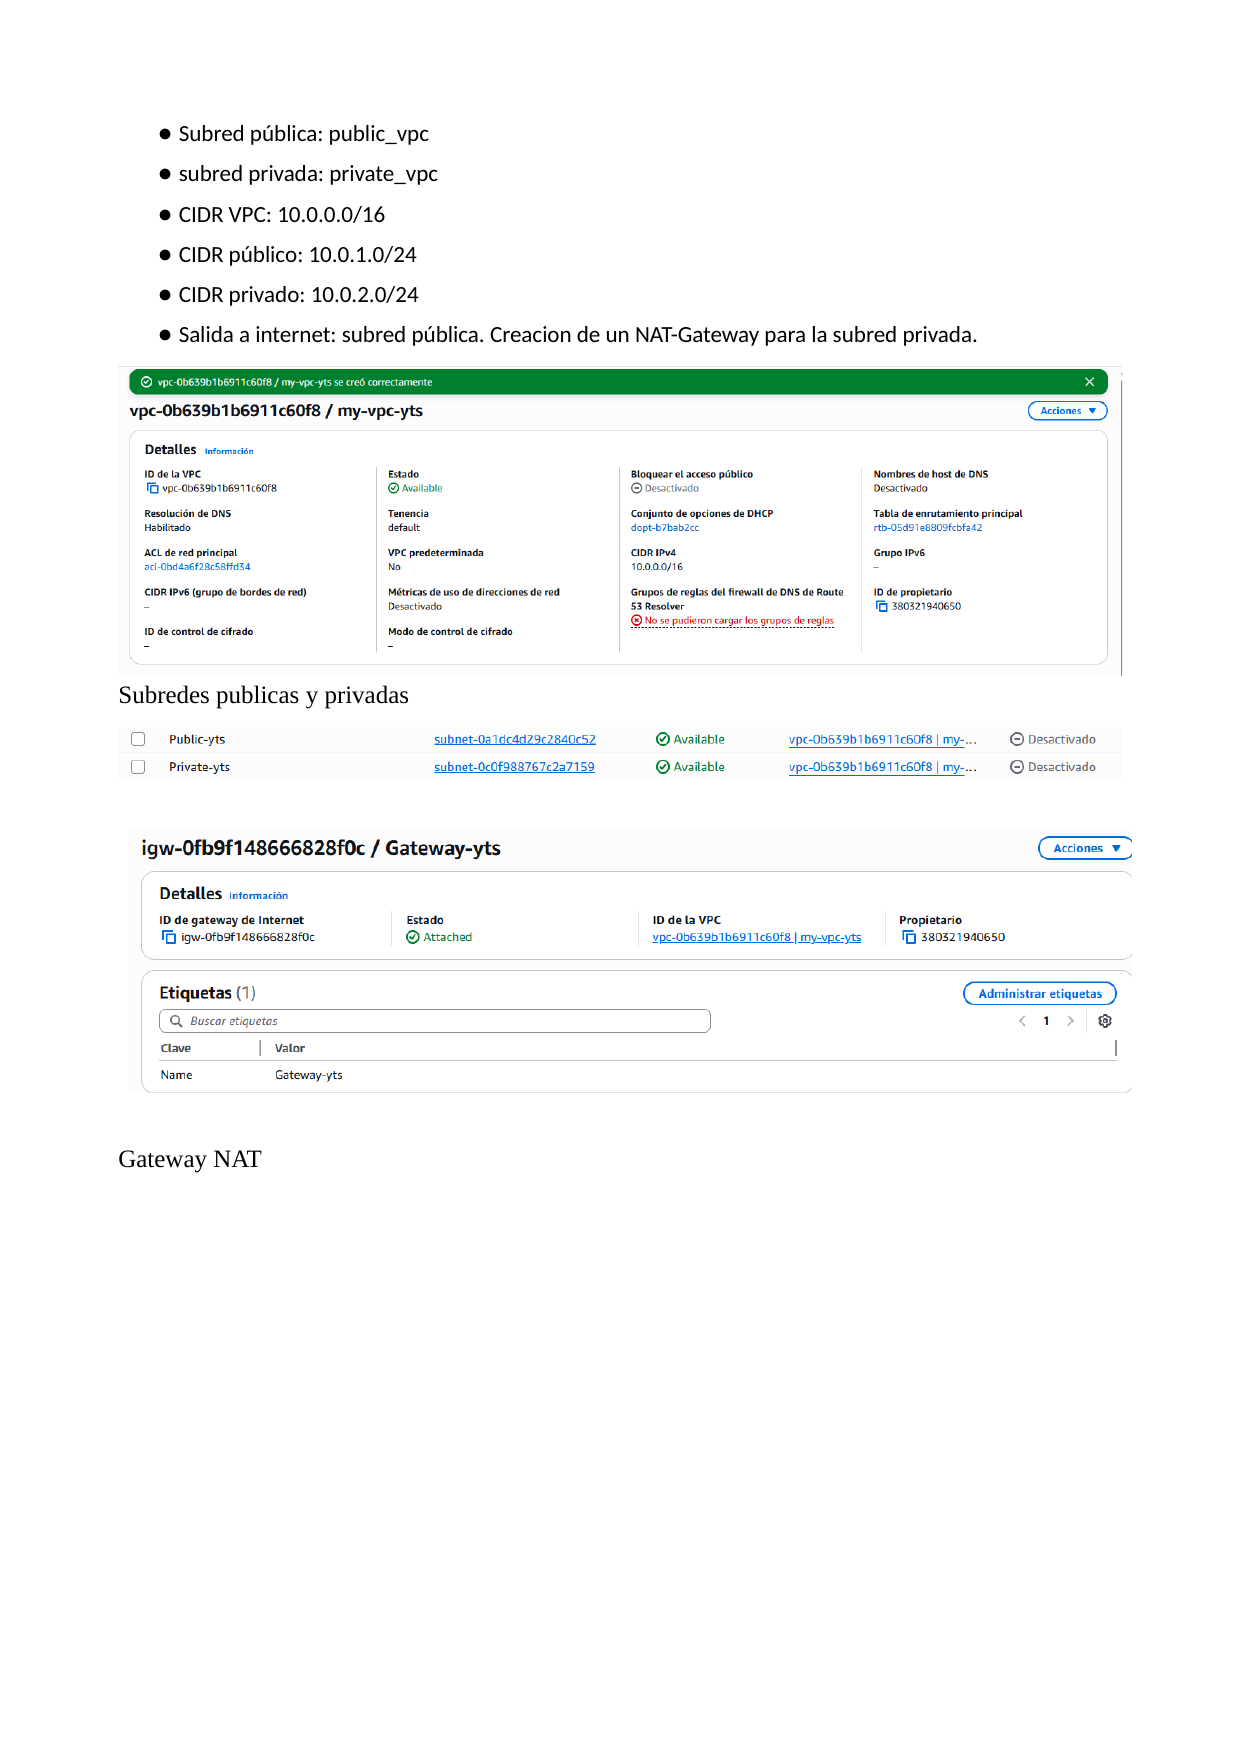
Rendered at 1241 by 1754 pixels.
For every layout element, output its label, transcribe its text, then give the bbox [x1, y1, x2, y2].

text ● Subred pública: public_vpc [157, 118, 1122, 147]
text ● CIDR VPC: 10.0.0.0/16 [157, 199, 1122, 228]
text ● CIDR público: 10.0.1.0/24 [157, 239, 1122, 268]
text Gateway NAT [118, 1144, 1122, 1173]
picture [127, 828, 1132, 1093]
text Subredes publicas y privadas [118, 676, 1122, 709]
picture [118, 727, 1123, 778]
picture [118, 364, 1123, 676]
text ● subred privada: private_vpc [157, 158, 1122, 188]
text ● Salida a internet: subred pública. Creacion de un NAT-Gateway para la subred privada. [157, 319, 1122, 348]
text ● CIDR privado: 10.0.2.0/24 [157, 279, 1122, 308]
text [118, 354, 1122, 364]
